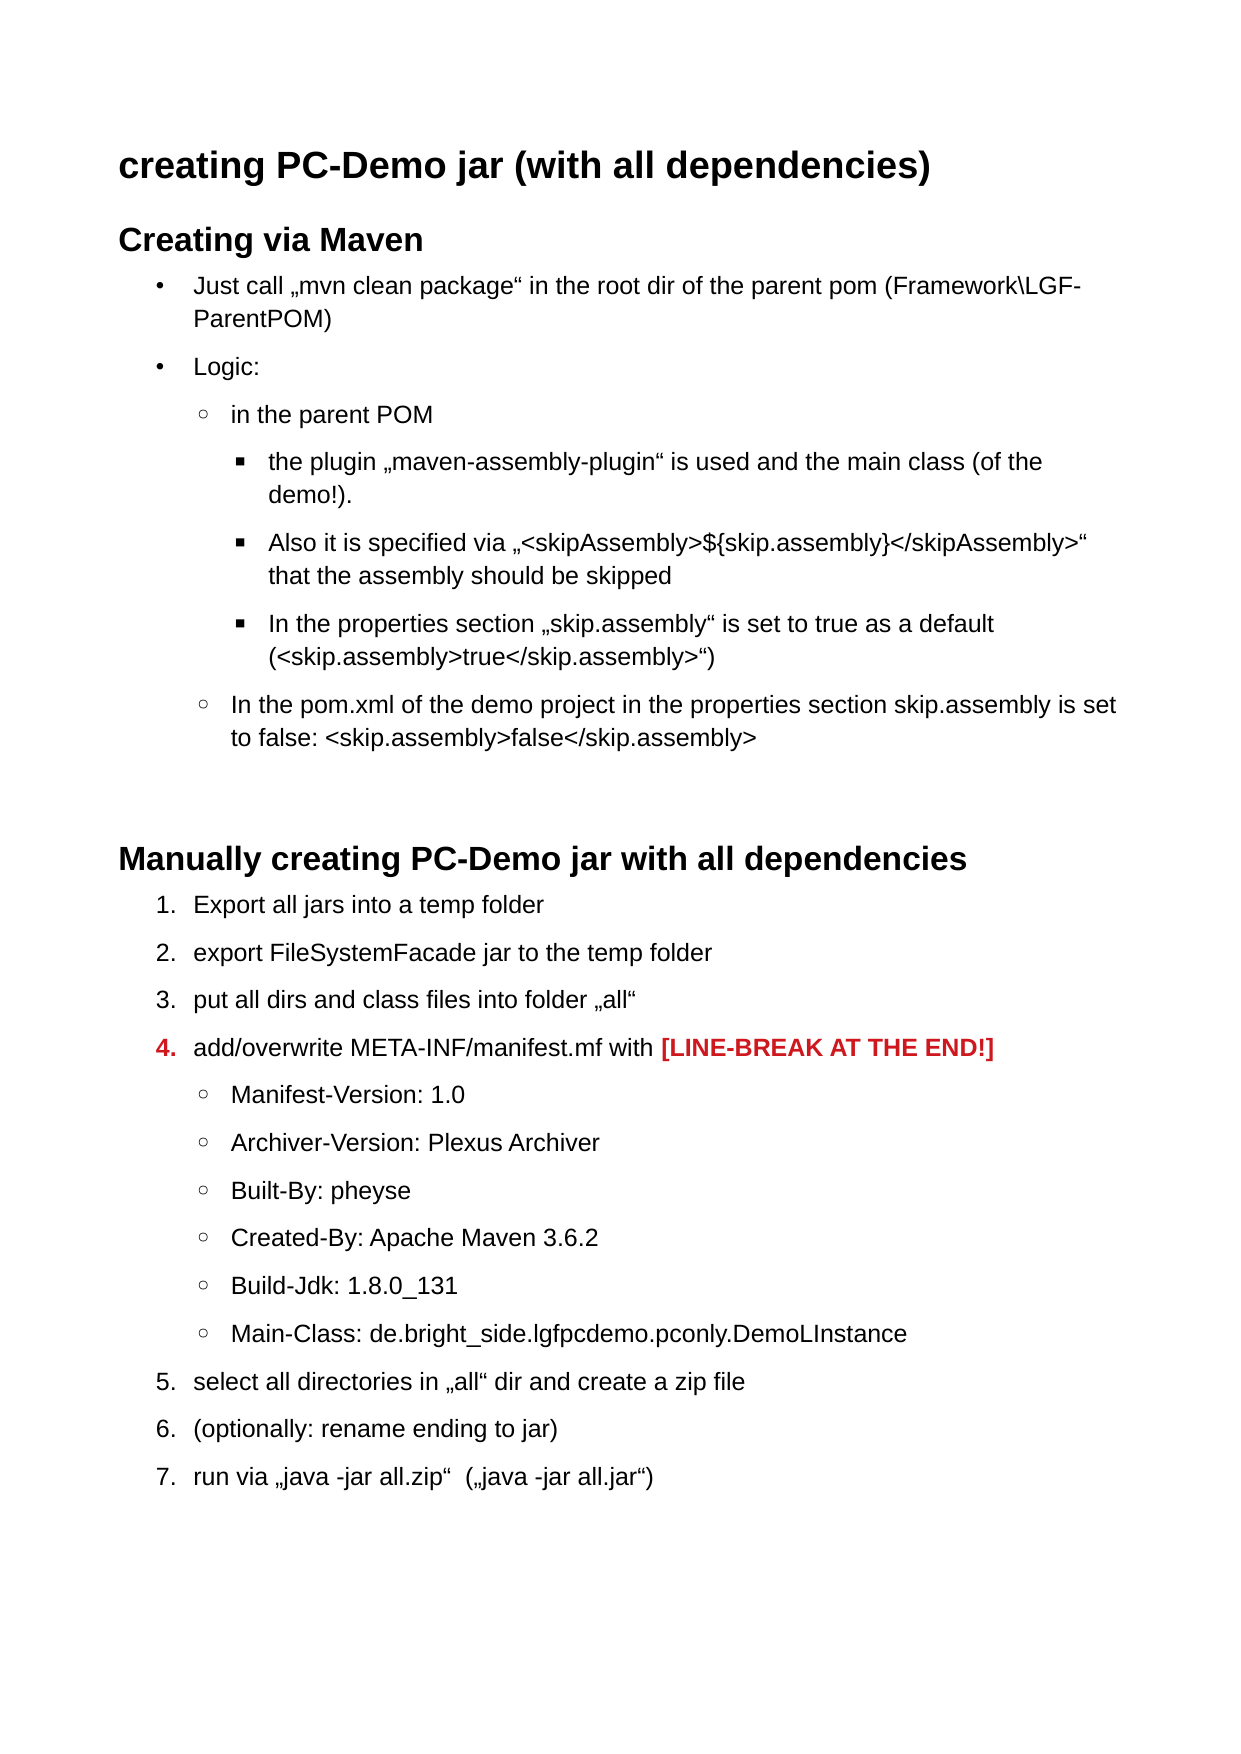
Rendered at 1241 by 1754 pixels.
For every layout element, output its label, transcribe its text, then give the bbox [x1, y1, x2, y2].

list Archiver-Version: Plexus Archiver [193, 1128, 1122, 1157]
list Build-Jdk: 1.8.0_131 [193, 1271, 1122, 1300]
subtitle Manually creating PC-Demo jar with all dependencies [118, 839, 1122, 877]
list Built-By: pheyse [193, 1176, 1122, 1204]
list export FileSystemFacade jar to the temp folder [156, 937, 1122, 966]
list (optionally: rename ending to jar) [156, 1414, 1122, 1443]
list put all dirs and class files into folder „all“ [156, 985, 1122, 1014]
list In the properties section „skip.assembly“ is set to true as a default (<skip.assembly>true</skip.assembly>“) [231, 609, 1122, 671]
list Manifest-Version: 1.0 [193, 1080, 1122, 1109]
list Export all jars into a temp folder [156, 890, 1122, 919]
list in the parent POM [193, 400, 1122, 428]
list Logic: [156, 352, 1122, 381]
list add/overwrite META-INF/manifest.mf with [LINE-BREAK AT THE END!] [156, 1033, 1122, 1061]
list run via „java -jar all.zip“ („java -jar all.jar“) [156, 1462, 1122, 1491]
list select all directories in „all“ dir and create a zip file [156, 1367, 1122, 1395]
list In the pom.xml of the demo project in the properties section skip.assembly is set to false: <skip.assembly>false</skip.assembly> [193, 689, 1122, 751]
list Just call „mvn clean package“ in the root dir of the parent pom (Framework\LGF-ParentPOM) [156, 271, 1122, 333]
list Created-By: Apache Maven 3.6.2 [193, 1223, 1122, 1252]
list Also it is specified via „<skipAssembly>${skip.assembly}</skipAssembly>“ that the assembly should be skipped [231, 528, 1122, 590]
subtitle Creating via Maven [118, 220, 1122, 259]
subtitle creating PC-Demo jar (with all dependencies) [118, 143, 1122, 187]
list Main-Class: de.bright_side.lgfpcdemo.pconly.DemoLInstance [193, 1319, 1122, 1348]
list the plugin „maven-assembly-plugin“ is used and the main class (of the demo!). [231, 447, 1122, 509]
